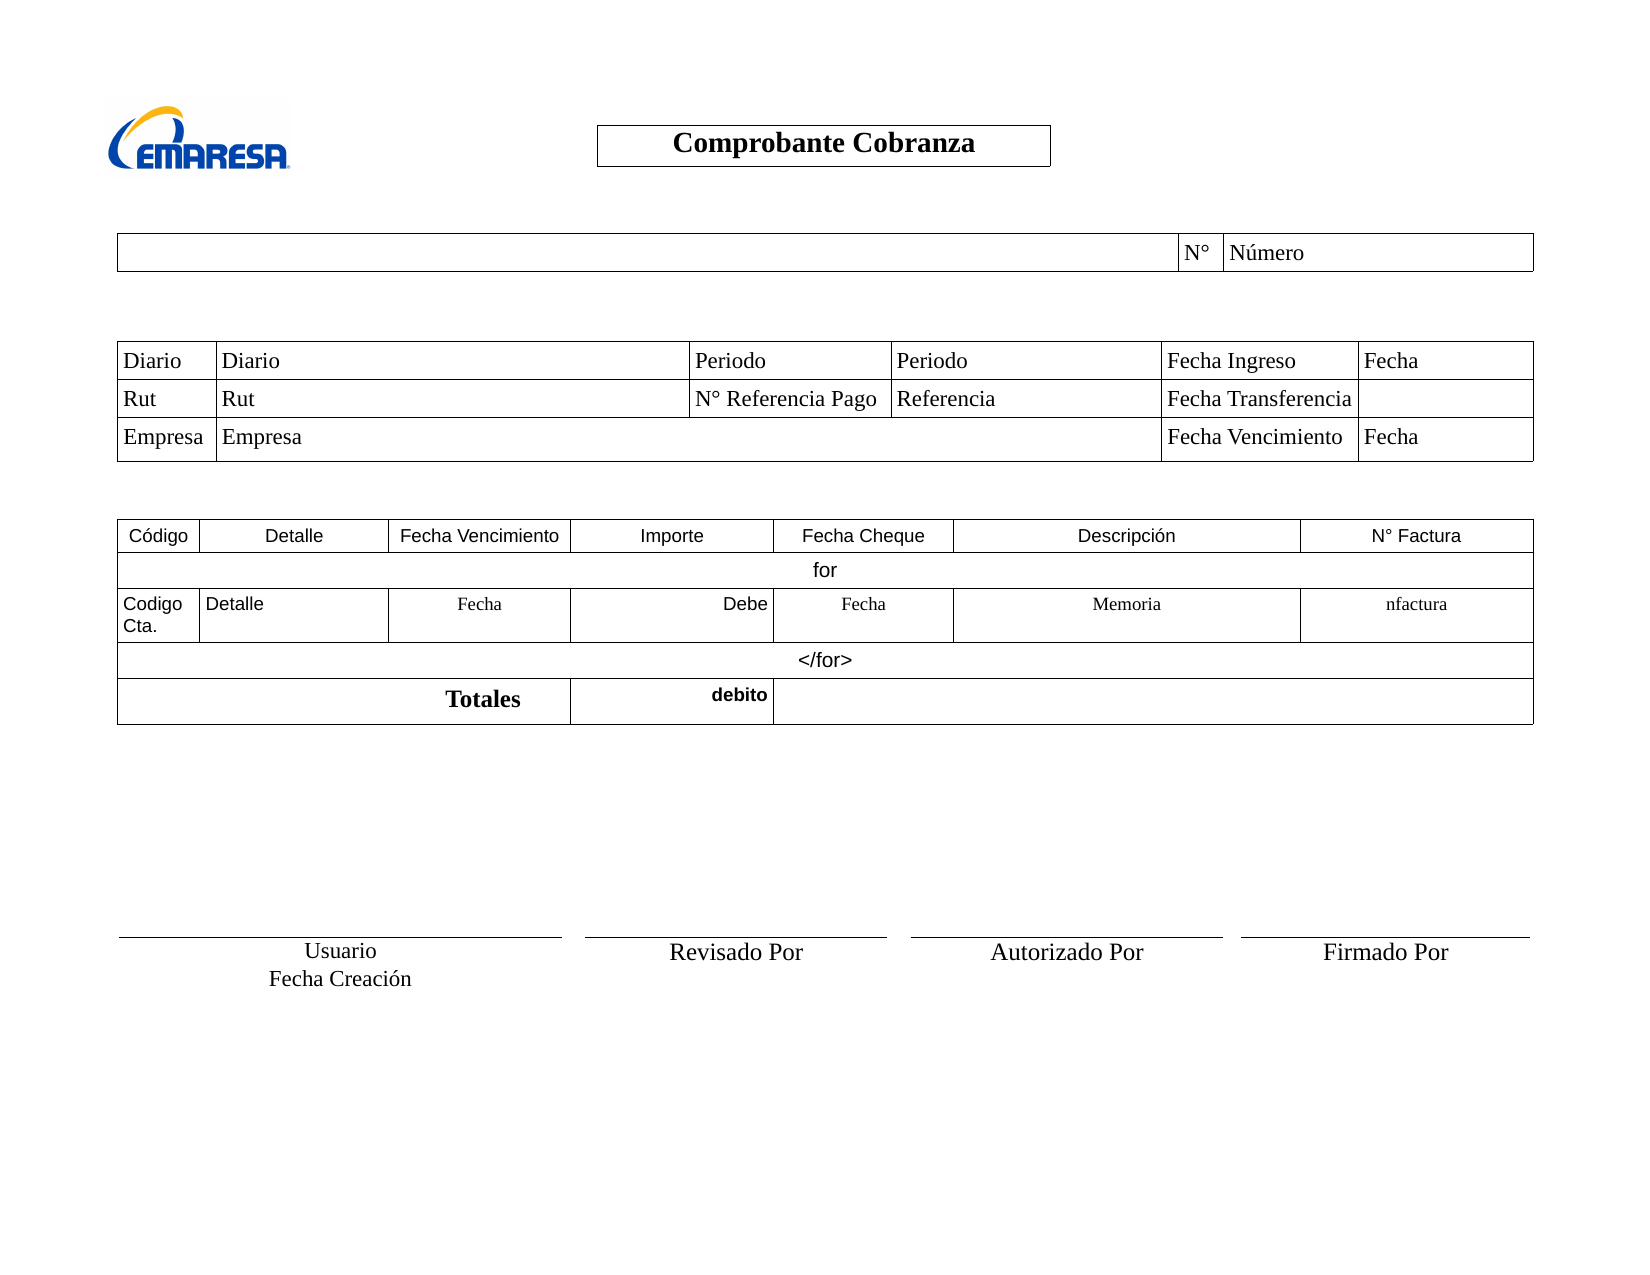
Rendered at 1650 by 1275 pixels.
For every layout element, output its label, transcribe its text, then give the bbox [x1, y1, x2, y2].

table_cell Fecha Ingreso [1162, 342, 1358, 379]
table_cell [1223, 966, 1241, 994]
table_cell [1241, 966, 1530, 994]
table_cell Revisado Por [585, 938, 887, 966]
table_cell Fecha Transferencia [1162, 380, 1358, 417]
table_cell Memoria [954, 589, 1300, 642]
table_cell Referencia [892, 380, 1161, 417]
table_cell Detalle [200, 589, 388, 642]
table_header Código [118, 520, 199, 552]
table_cell Debe [571, 589, 773, 642]
table_cell [774, 679, 1533, 724]
table_header [562, 908, 585, 937]
table_cell [585, 966, 887, 994]
table_header Importe [571, 520, 773, 552]
table_cell Usuario [119, 938, 562, 966]
table_header [1241, 908, 1530, 937]
table_cell for [118, 553, 1533, 587]
table_cell Fecha Vencimiento [1162, 418, 1358, 461]
table_cell [562, 937, 585, 966]
table_cell [887, 966, 911, 994]
table_header [119, 908, 562, 937]
table_cell [562, 966, 585, 994]
table_cell Codigo Cta. [118, 589, 199, 642]
table_cell [911, 966, 1223, 994]
table_header Descripción [954, 520, 1300, 552]
table_cell [1359, 380, 1533, 417]
table_cell Fecha [774, 589, 953, 642]
text Comprobante Cobranza [598, 126, 1050, 159]
table_cell Empresa [217, 418, 1161, 461]
table_cell Firmado Por [1241, 938, 1530, 966]
table_header [118, 234, 1178, 271]
table_cell N° Referencia Pago [690, 380, 891, 417]
table_cell Rut [118, 380, 216, 417]
table_cell [1223, 937, 1241, 966]
table_cell Periodo [690, 342, 891, 379]
table_cell Diario [118, 342, 216, 379]
table_cell [887, 937, 911, 966]
table_header [1223, 908, 1241, 937]
table_cell Fecha [389, 589, 570, 642]
table_header Detalle [200, 520, 388, 552]
table_header Fecha Vencimiento [389, 520, 570, 552]
table_header N° Factura [1301, 520, 1533, 552]
table_cell [117, 272, 1533, 341]
table_cell Totales [118, 679, 570, 724]
table_cell Diario [217, 342, 689, 379]
table_header [887, 908, 911, 937]
table_cell debito [571, 679, 773, 724]
table_cell Fecha [1359, 342, 1533, 379]
table_header N° [1179, 234, 1223, 271]
table_cell Fecha Creación [119, 966, 562, 994]
table_header Fecha Cheque [774, 520, 953, 552]
table_cell </for> [118, 643, 1533, 678]
table_cell Rut [217, 380, 689, 417]
table_cell Empresa [118, 418, 216, 461]
table_cell Autorizado Por [911, 938, 1223, 966]
table_header Número [1224, 234, 1533, 271]
table_cell Fecha [1359, 418, 1533, 461]
table_cell Periodo [892, 342, 1161, 379]
picture [105, 97, 293, 179]
table_header [911, 908, 1223, 937]
table_header [585, 908, 887, 937]
table_cell nfactura [1301, 589, 1533, 642]
